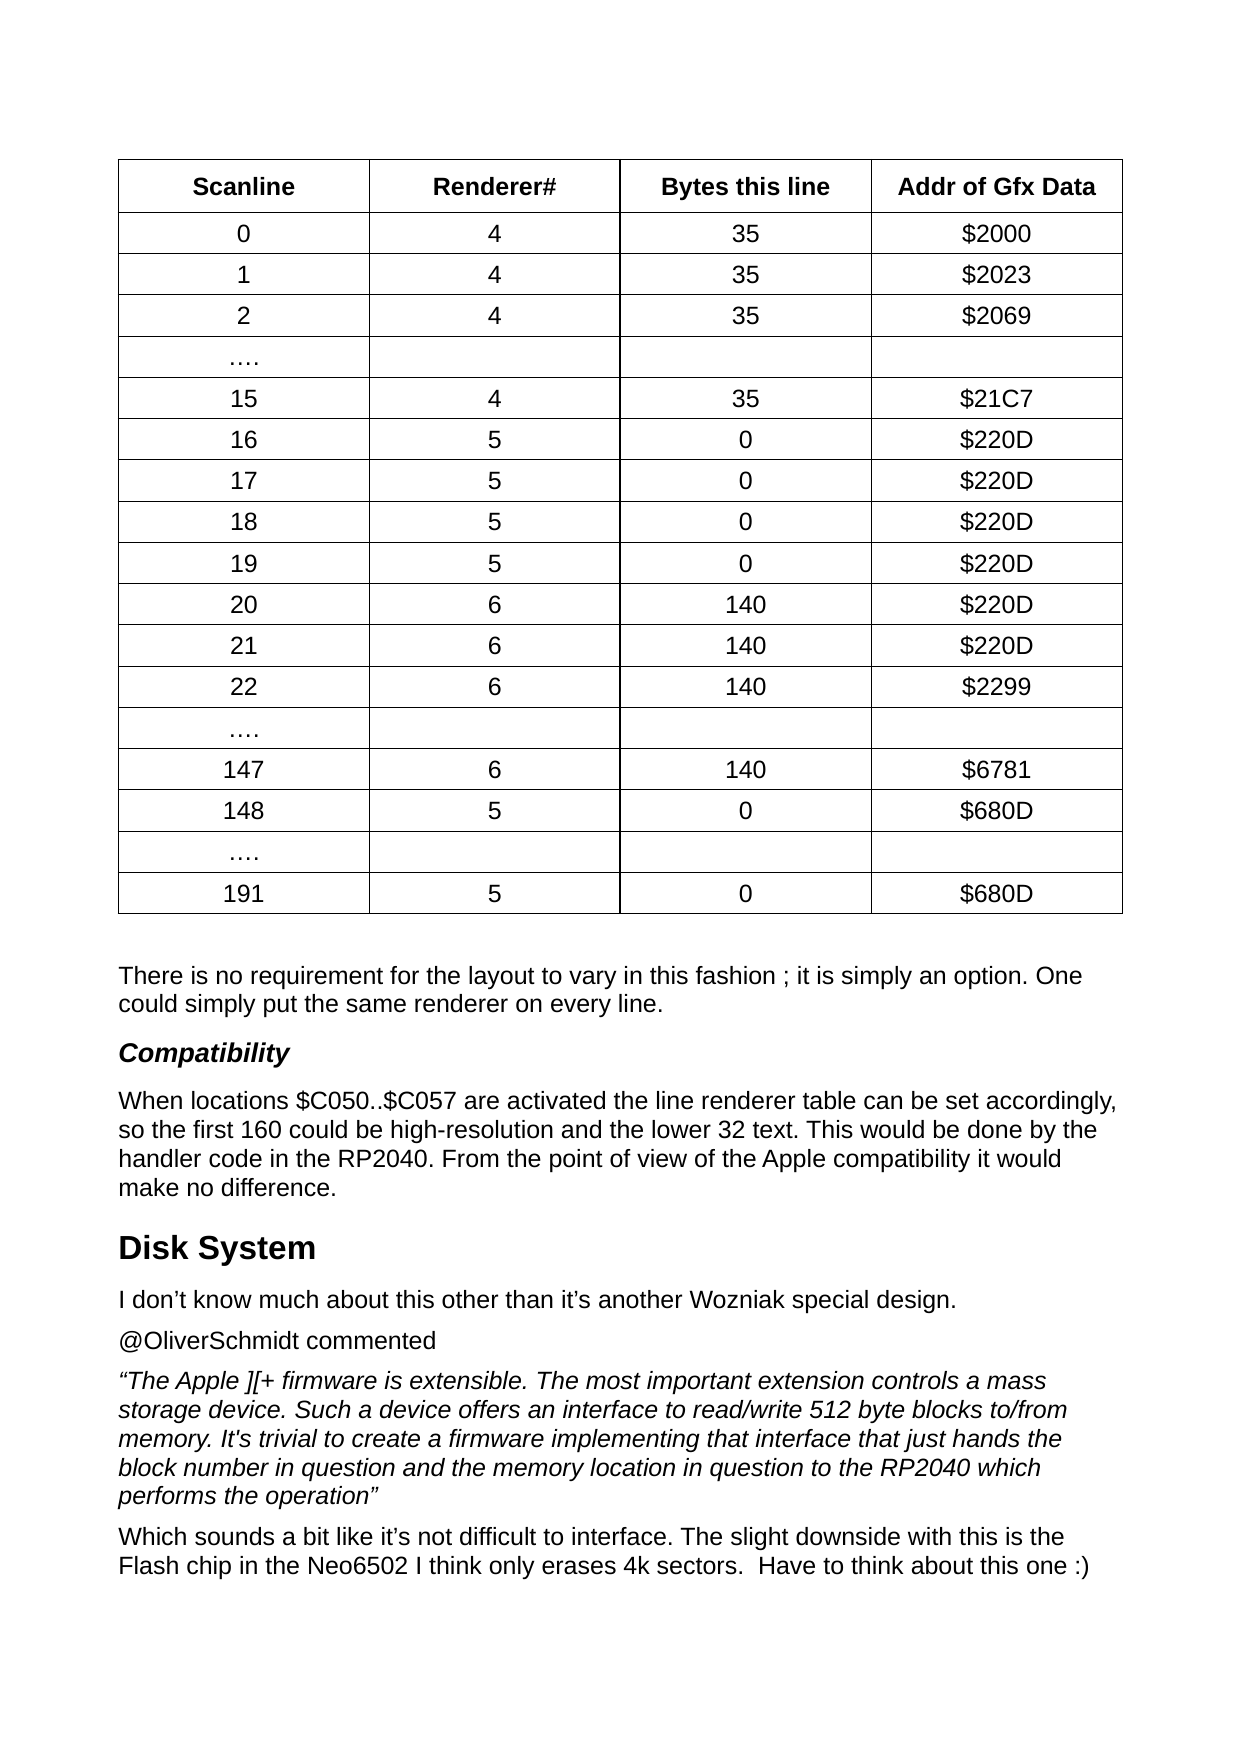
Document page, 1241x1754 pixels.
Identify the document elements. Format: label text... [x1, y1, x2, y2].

table_cell 15 [119, 378, 369, 418]
table_cell 0 [621, 502, 871, 542]
table_cell [872, 832, 1122, 872]
table_cell …. [119, 337, 369, 377]
table_cell 0 [621, 460, 871, 501]
table_cell 5 [370, 873, 619, 913]
table_cell 5 [370, 419, 619, 459]
table_cell 35 [621, 378, 871, 418]
table_cell 0 [621, 419, 871, 459]
table_header Scanline [119, 160, 369, 212]
table_header Addr of Gfx Data [872, 160, 1122, 212]
table_cell 140 [621, 749, 871, 789]
table_cell 140 [621, 584, 871, 624]
table_cell 6 [370, 749, 619, 789]
table_cell 4 [370, 254, 619, 294]
table_cell $220D [872, 584, 1122, 624]
table_cell $220D [872, 625, 1122, 666]
table_cell 148 [119, 790, 369, 831]
table_cell 4 [370, 295, 619, 336]
table_cell $220D [872, 460, 1122, 501]
table_cell 0 [621, 790, 871, 831]
subtitle Disk System [118, 1228, 1122, 1267]
text I don’t know much about this other than it’s another Wozniak special design. [118, 1285, 1122, 1314]
table_cell 20 [119, 584, 369, 624]
table_cell 0 [119, 213, 369, 253]
table_cell $2299 [872, 667, 1122, 707]
table_cell 147 [119, 749, 369, 789]
table_cell [621, 708, 871, 748]
table_cell $21C7 [872, 378, 1122, 418]
table_cell $680D [872, 790, 1122, 831]
table_cell $6781 [872, 749, 1122, 789]
table_cell 4 [370, 213, 619, 253]
text “The Apple ][+ firmware is extensible. The most important extension controls a mass storage device. Such a device offers an interface to read/write 512 byte blocks to/from memory. It's trivial to create a firmware implementing that interface that just hands the block number in question and the memory location in question to the RP2040 which performs the operation” [118, 1366, 1122, 1510]
table_cell [370, 832, 619, 872]
table_cell 0 [621, 543, 871, 583]
table_cell $220D [872, 502, 1122, 542]
table_cell $2069 [872, 295, 1122, 336]
table_cell 5 [370, 460, 619, 501]
table_cell 17 [119, 460, 369, 501]
table_cell …. [119, 708, 369, 748]
table_cell 35 [621, 254, 871, 294]
table_cell 5 [370, 543, 619, 583]
table_cell 140 [621, 667, 871, 707]
table_cell $2000 [872, 213, 1122, 253]
table_cell …. [119, 832, 369, 872]
table_cell 1 [119, 254, 369, 294]
table_cell [621, 337, 871, 377]
table_cell 35 [621, 213, 871, 253]
subtitle Compatibility [118, 1037, 1122, 1068]
table_cell $220D [872, 419, 1122, 459]
table_cell 5 [370, 502, 619, 542]
table_cell 6 [370, 667, 619, 707]
table_cell 6 [370, 625, 619, 666]
text Which sounds a bit like it’s not difficult to interface. The slight downside with this is the Flash chip in the Neo6502 I think only erases 4k sectors. Have to think about this one :) [118, 1522, 1122, 1579]
table_cell 22 [119, 667, 369, 707]
table_cell [621, 832, 871, 872]
table_cell [370, 708, 619, 748]
table_cell $220D [872, 543, 1122, 583]
text @OliverSchmidt commented [118, 1326, 1122, 1354]
table_header Renderer# [370, 160, 619, 212]
table_cell 35 [621, 295, 871, 336]
table_cell 2 [119, 295, 369, 336]
text When locations $C050..$C057 are activated the line renderer table can be set accordingly, so the first 160 could be high-resolution and the lower 32 text. This would be done by the handler code in the RP2040. From the point of view of the Apple compatibility it would make no difference. [118, 1086, 1122, 1201]
table_cell 0 [621, 873, 871, 913]
table_cell 19 [119, 543, 369, 583]
table_cell [370, 337, 619, 377]
table_cell $2023 [872, 254, 1122, 294]
table_header Bytes this line [621, 160, 871, 212]
table_cell 6 [370, 584, 619, 624]
text There is no requirement for the layout to vary in this fashion ; it is simply an option. One could simply put the same renderer on every line. [118, 961, 1122, 1018]
table_cell 18 [119, 502, 369, 542]
table_cell 140 [621, 625, 871, 666]
table_cell 16 [119, 419, 369, 459]
table_cell [872, 708, 1122, 748]
table_cell [872, 337, 1122, 377]
table_cell 5 [370, 790, 619, 831]
table_cell 4 [370, 378, 619, 418]
table_cell $680D [872, 873, 1122, 913]
table_cell 191 [119, 873, 369, 913]
table_cell 21 [119, 625, 369, 666]
